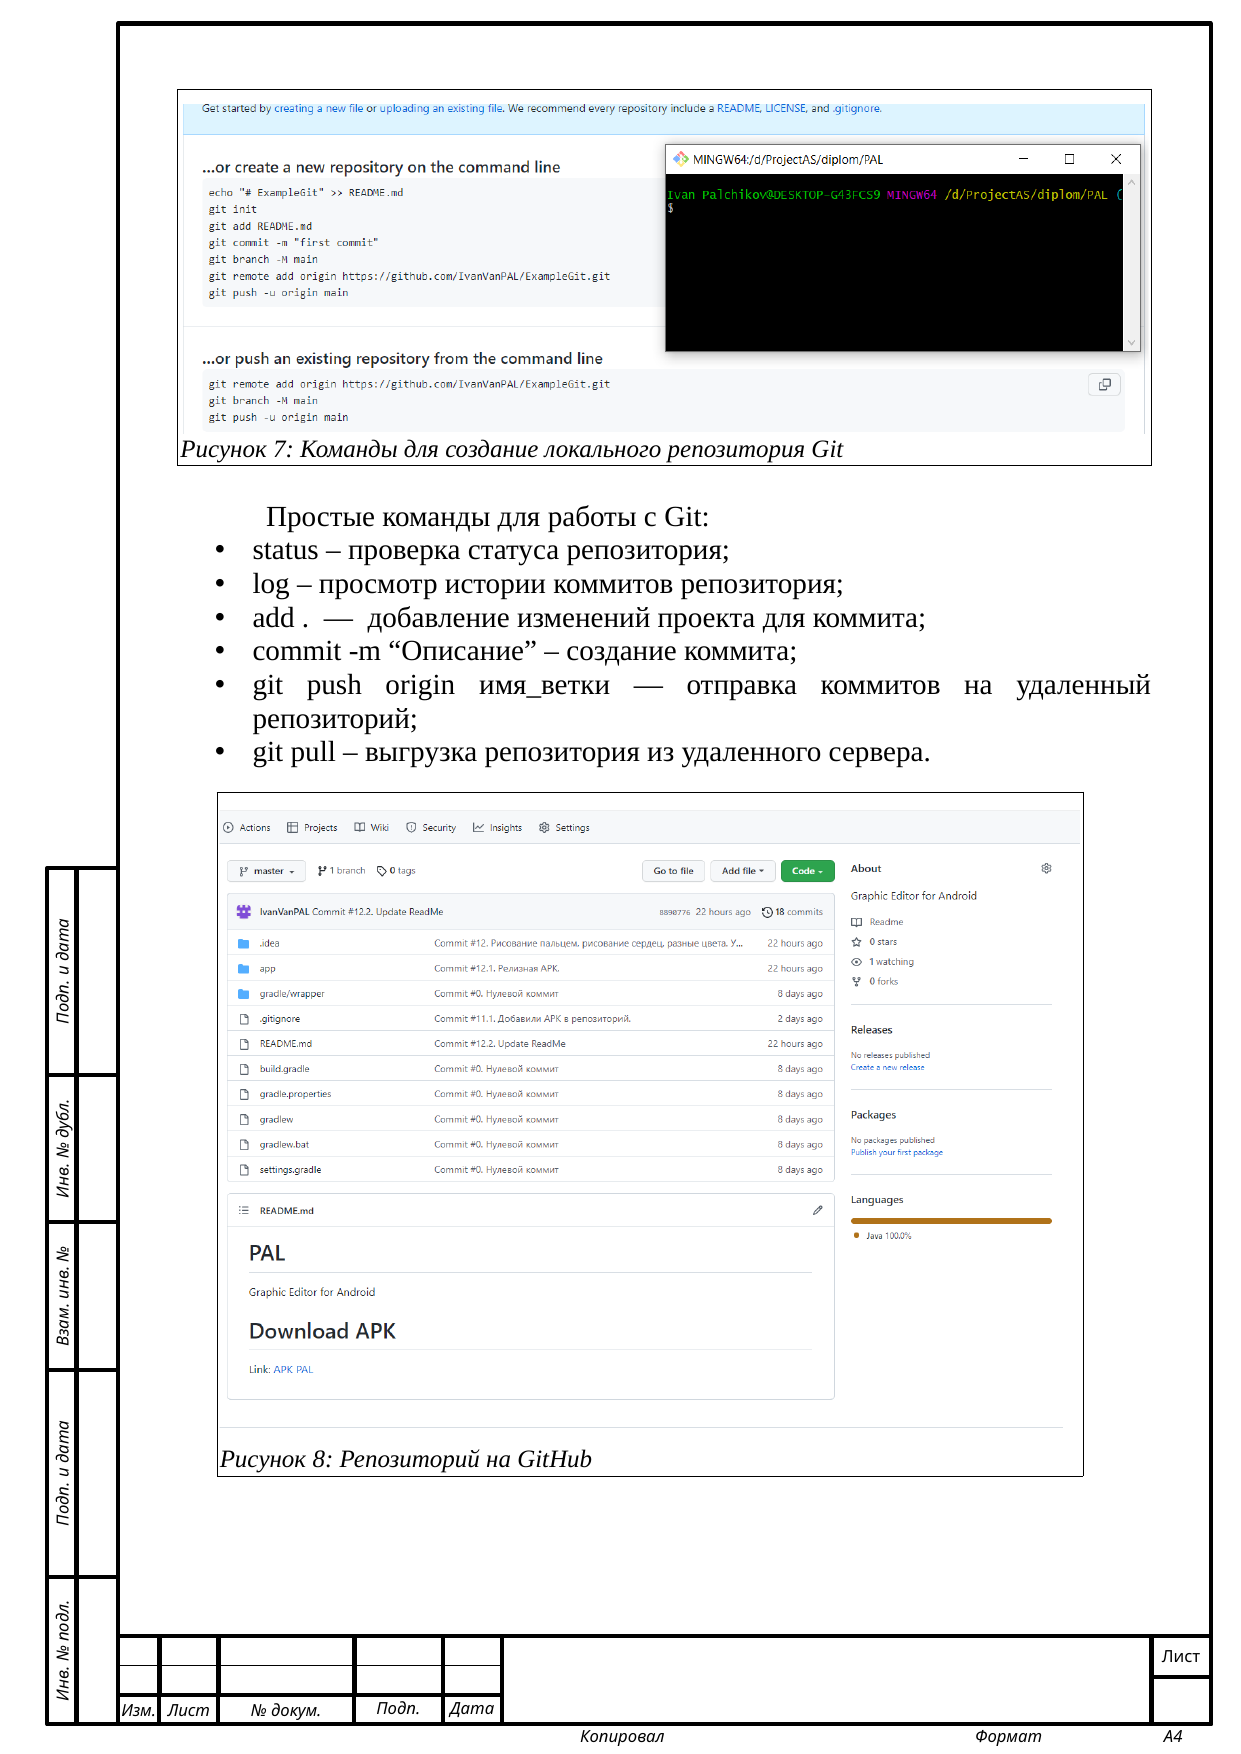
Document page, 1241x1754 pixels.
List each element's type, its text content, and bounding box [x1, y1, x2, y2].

list git push origin имя_ветки — отправка коммитов на удаленный репозиторий; [215, 667, 1152, 734]
list Рисунок 8: Репозиторий на GitHub [219, 1445, 1080, 1473]
list status – проверка статуса репозитория; [215, 532, 1152, 566]
list git pull – выгрузка репозитория из удаленного сервера. [215, 734, 1152, 768]
picture [219, 807, 1080, 1445]
list commit -m “Описание” – cоздание коммита; [215, 633, 1152, 667]
list log – просмотр истории коммитов репозитория; [215, 566, 1152, 600]
text Рисунок 7: Команды для создание локального репозитория Git [180, 434, 1149, 462]
list add . — добавление изменений проекта для коммита; [215, 600, 1152, 633]
list [218, 793, 1083, 1476]
picture [180, 104, 1149, 434]
text Простые команды для работы с Git: [177, 499, 1152, 532]
